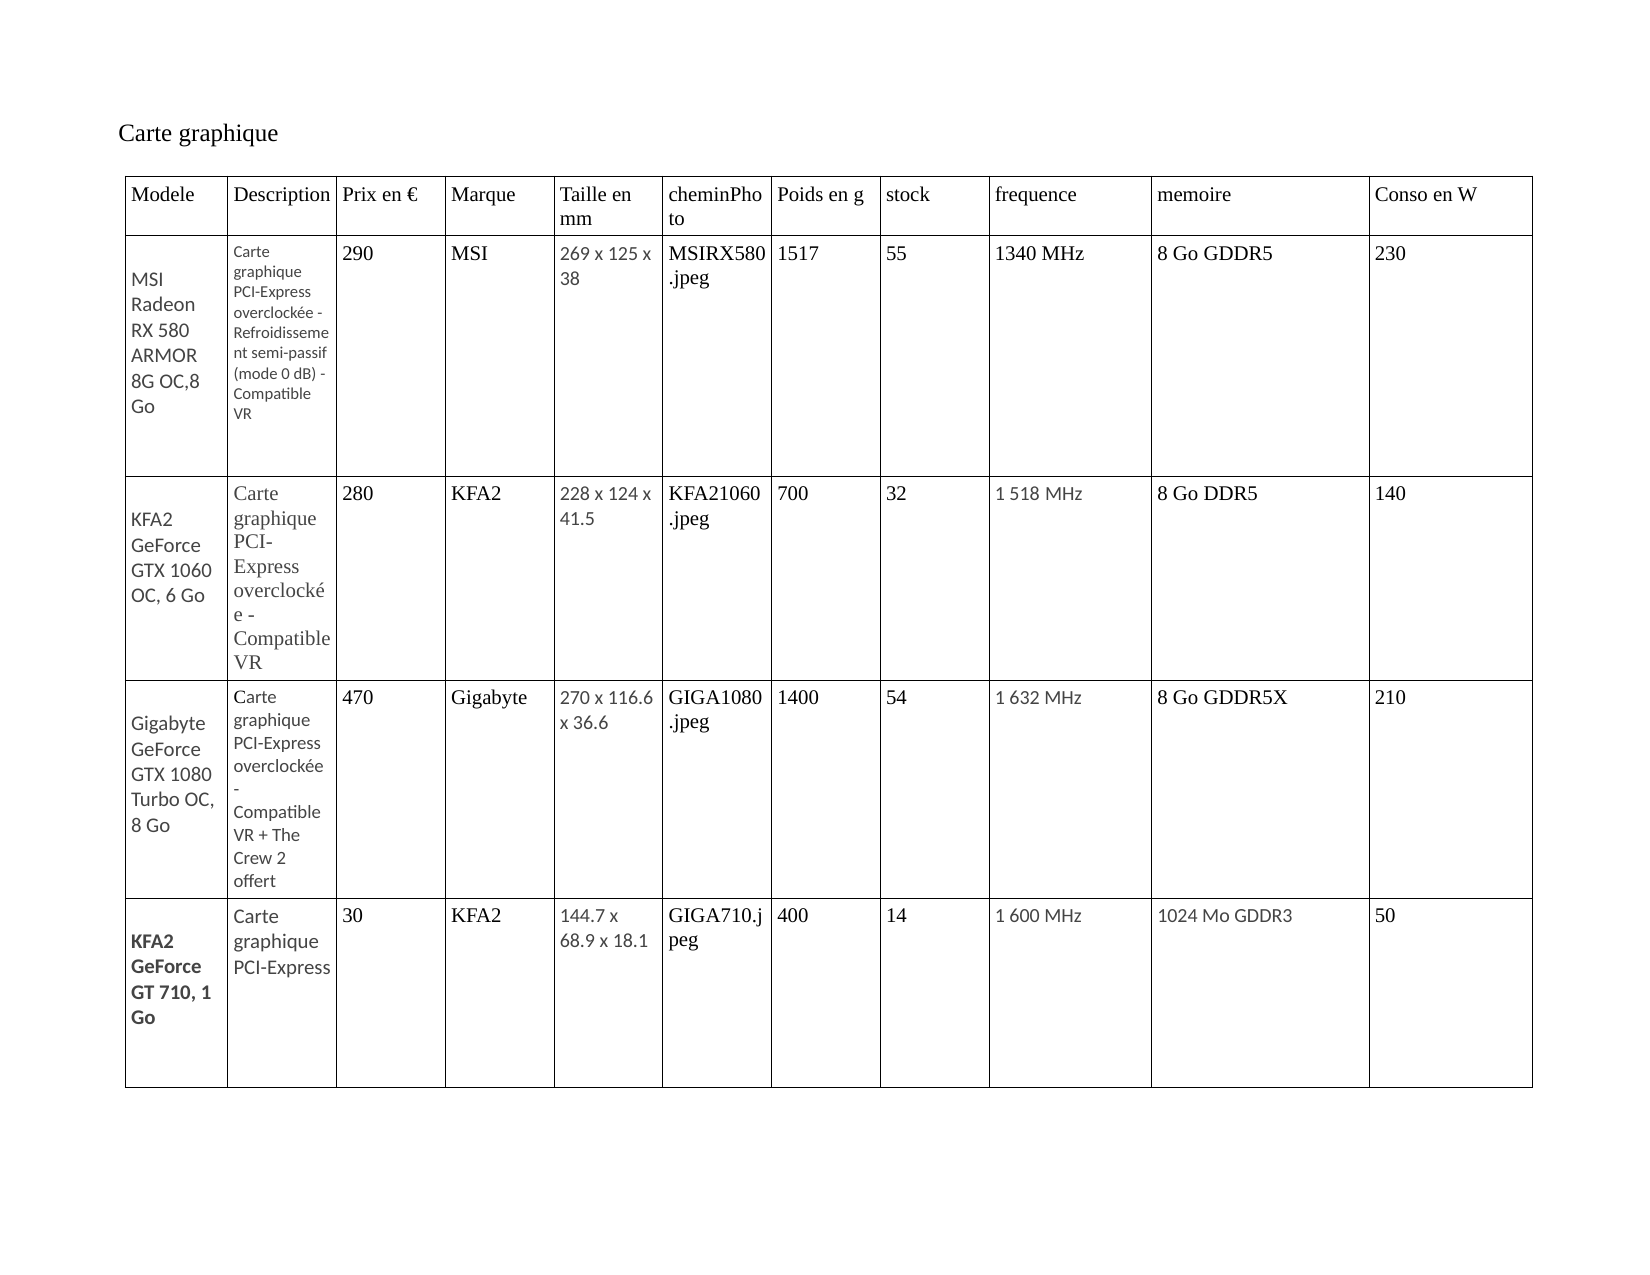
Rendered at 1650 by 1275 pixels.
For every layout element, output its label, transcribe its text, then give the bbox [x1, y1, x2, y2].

table_cell 144.7 x 68.9 x 18.1 [555, 899, 662, 1087]
table_cell 470 [337, 681, 445, 897]
table_cell 1 518 MHz [990, 477, 1151, 679]
table_cell 1024 Mo GDDR3 [1152, 899, 1369, 1087]
table_cell 30 [337, 899, 445, 1087]
table_cell 8 Go DDR5 [1152, 477, 1369, 679]
table_cell KFA2 GeForce GTX 1060 OC, 6 Go [126, 477, 227, 679]
table_cell Gigabyte GeForce GTX 1080 Turbo OC, 8 Go [126, 681, 227, 897]
table_cell 55 [881, 236, 989, 476]
table_cell Carte graphique PCI-Express overclockée - Refroidissement semi-passif (mode 0 dB) - Compatible VR [228, 236, 336, 476]
table_cell 230 [1370, 236, 1532, 476]
table_header Poids en g [772, 177, 880, 235]
table_cell MSI [446, 236, 554, 476]
table_cell Carte graphique PCI-Express overclockée - Compatible VR [228, 477, 336, 679]
table_cell 32 [881, 477, 989, 679]
table_cell 700 [772, 477, 880, 679]
table_header Conso en W [1370, 177, 1532, 235]
table_header cheminPhoto [663, 177, 771, 235]
table_cell KFA2 GeForce GT 710, 1 Go [126, 899, 227, 1087]
table_cell KFA2 [446, 477, 554, 679]
table_cell 8 Go GDDR5X [1152, 681, 1369, 897]
table_cell 54 [881, 681, 989, 897]
table_cell MSI Radeon RX 580 ARMOR 8G OC,8 Go [126, 236, 227, 476]
table_cell Carte graphique PCI-Express overclockée - Compatible VR + The Crew 2 offert [228, 681, 336, 897]
table_header frequence [990, 177, 1151, 235]
table_cell 290 [337, 236, 445, 476]
table_cell 280 [337, 477, 445, 679]
table_cell KFA21060.jpeg [663, 477, 771, 679]
table_cell 1517 [772, 236, 880, 476]
table_cell 270 x 116.6 x 36.6 [555, 681, 662, 897]
table_header Taille en mm [555, 177, 662, 235]
table_header stock [881, 177, 989, 235]
table_header Marque [446, 177, 554, 235]
table_cell GIGA710.jpeg [663, 899, 771, 1087]
table_cell 269 x 125 x 38 [555, 236, 662, 476]
table_cell 8 Go GDDR5 [1152, 236, 1369, 476]
table_header memoire [1152, 177, 1369, 235]
table_cell 210 [1370, 681, 1532, 897]
table_cell 228 x 124 x 41.5 [555, 477, 662, 679]
table_cell 1 632 MHz [990, 681, 1151, 897]
table_cell 1 600 MHz [990, 899, 1151, 1087]
table_header Modele [126, 177, 227, 235]
table_cell Carte graphique PCI-Express [228, 899, 336, 1087]
table_cell 50 [1370, 899, 1532, 1087]
table_cell 1340 MHz [990, 236, 1151, 476]
table_cell 1400 [772, 681, 880, 897]
table_cell 140 [1370, 477, 1532, 679]
table_cell MSIRX580.jpeg [663, 236, 771, 476]
table_cell GIGA1080.jpeg [663, 681, 771, 897]
table_cell 400 [772, 899, 880, 1087]
table_header Prix en € [337, 177, 445, 235]
table_cell 14 [881, 899, 989, 1087]
text Carte graphique [118, 118, 1532, 147]
table_cell Gigabyte [446, 681, 554, 897]
table_header Description [228, 177, 336, 235]
table_cell KFA2 [446, 899, 554, 1087]
